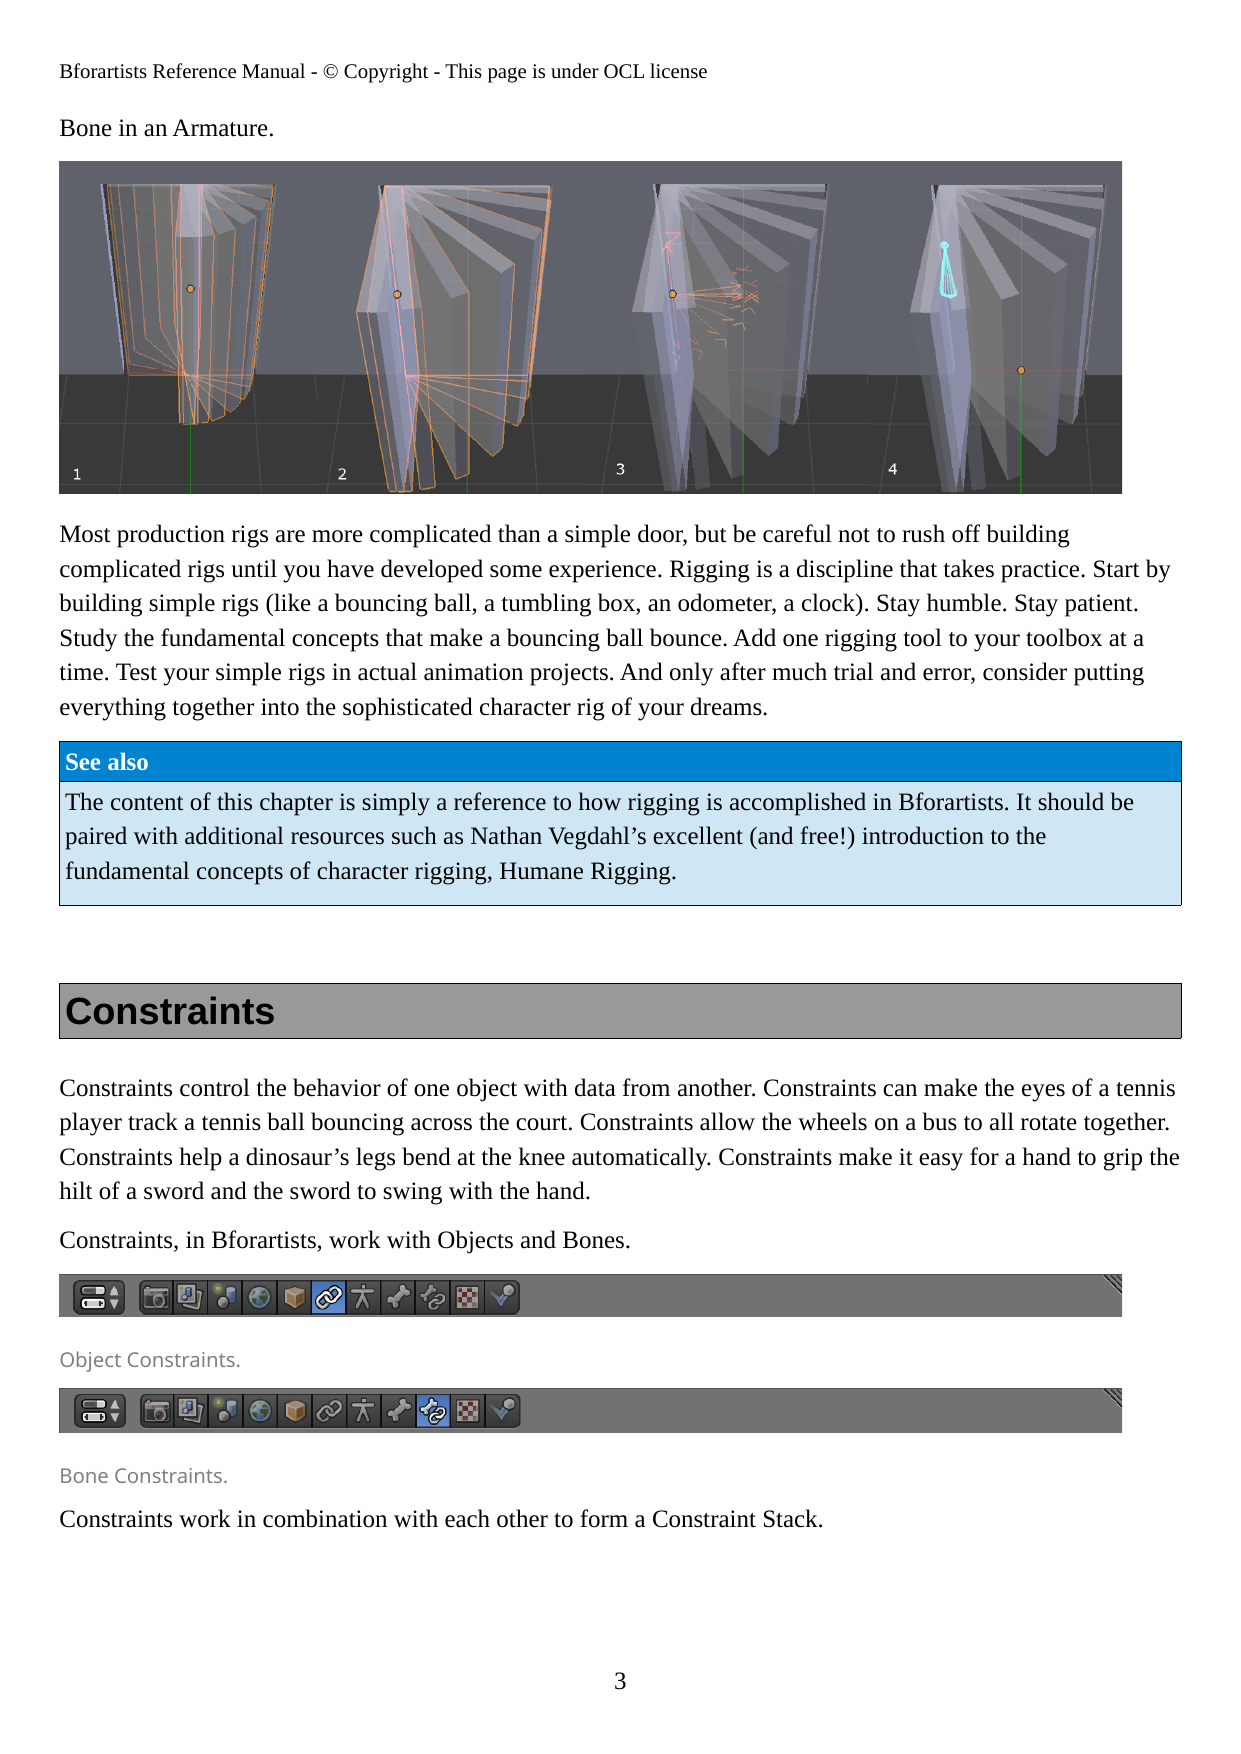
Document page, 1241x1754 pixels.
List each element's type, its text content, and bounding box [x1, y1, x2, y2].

text Constraints, in Bforartists, work with Objects and Bones. [59, 1225, 1181, 1254]
text Object Constraints. [59, 1342, 1181, 1374]
table_header Constraints [60, 984, 1181, 1038]
text Most production rigs are more complicated than a simple door, but be careful not to rush off building complicated rigs until you have developed some experience. Rigging is a discipline that takes practice. Start by building simple rigs (like a bouncing ball, a tumbling box, an odometer, a clock). Stay humble. Stay patient. Study the fundamental concepts that make a bouncing ball bounce. Add one rigging tool to your toolbox at a time. Test your simple rigs in actual animation projects. And only after much trial and error, consider putting everything together into the sophisticated character rig of your dreams. [59, 519, 1181, 720]
table_cell The content of this chapter is simply a reference to how rigging is accomplished in Bforartists. It should be paired with additional resources such as Nathan Vegdahl’s excellent (and free!) introduction to the fundamental concepts of character rigging, Humane Rigging. [60, 782, 1181, 905]
picture [59, 1274, 1123, 1317]
text Constraints work in combination with each other to form a Constraint Stack. [59, 1504, 1181, 1533]
text Bone in an Armature. [59, 113, 1181, 141]
picture [59, 161, 1123, 494]
text Constraints control the behavior of one object with data from another. Constraints can make the eyes of a tennis player track a tennis ball bouncing across the court. Constraints allow the wheels on a bus to all rotate together. Constraints help a dinosaur’s legs bend at the knee automatically. Constraints make it easy for a hand to grip the hilt of a sword and the sword to swing with the hand. [59, 1073, 1181, 1205]
table_header See also [60, 742, 1181, 781]
text Bone Constraints. [59, 1458, 1181, 1489]
picture [59, 1388, 1123, 1433]
